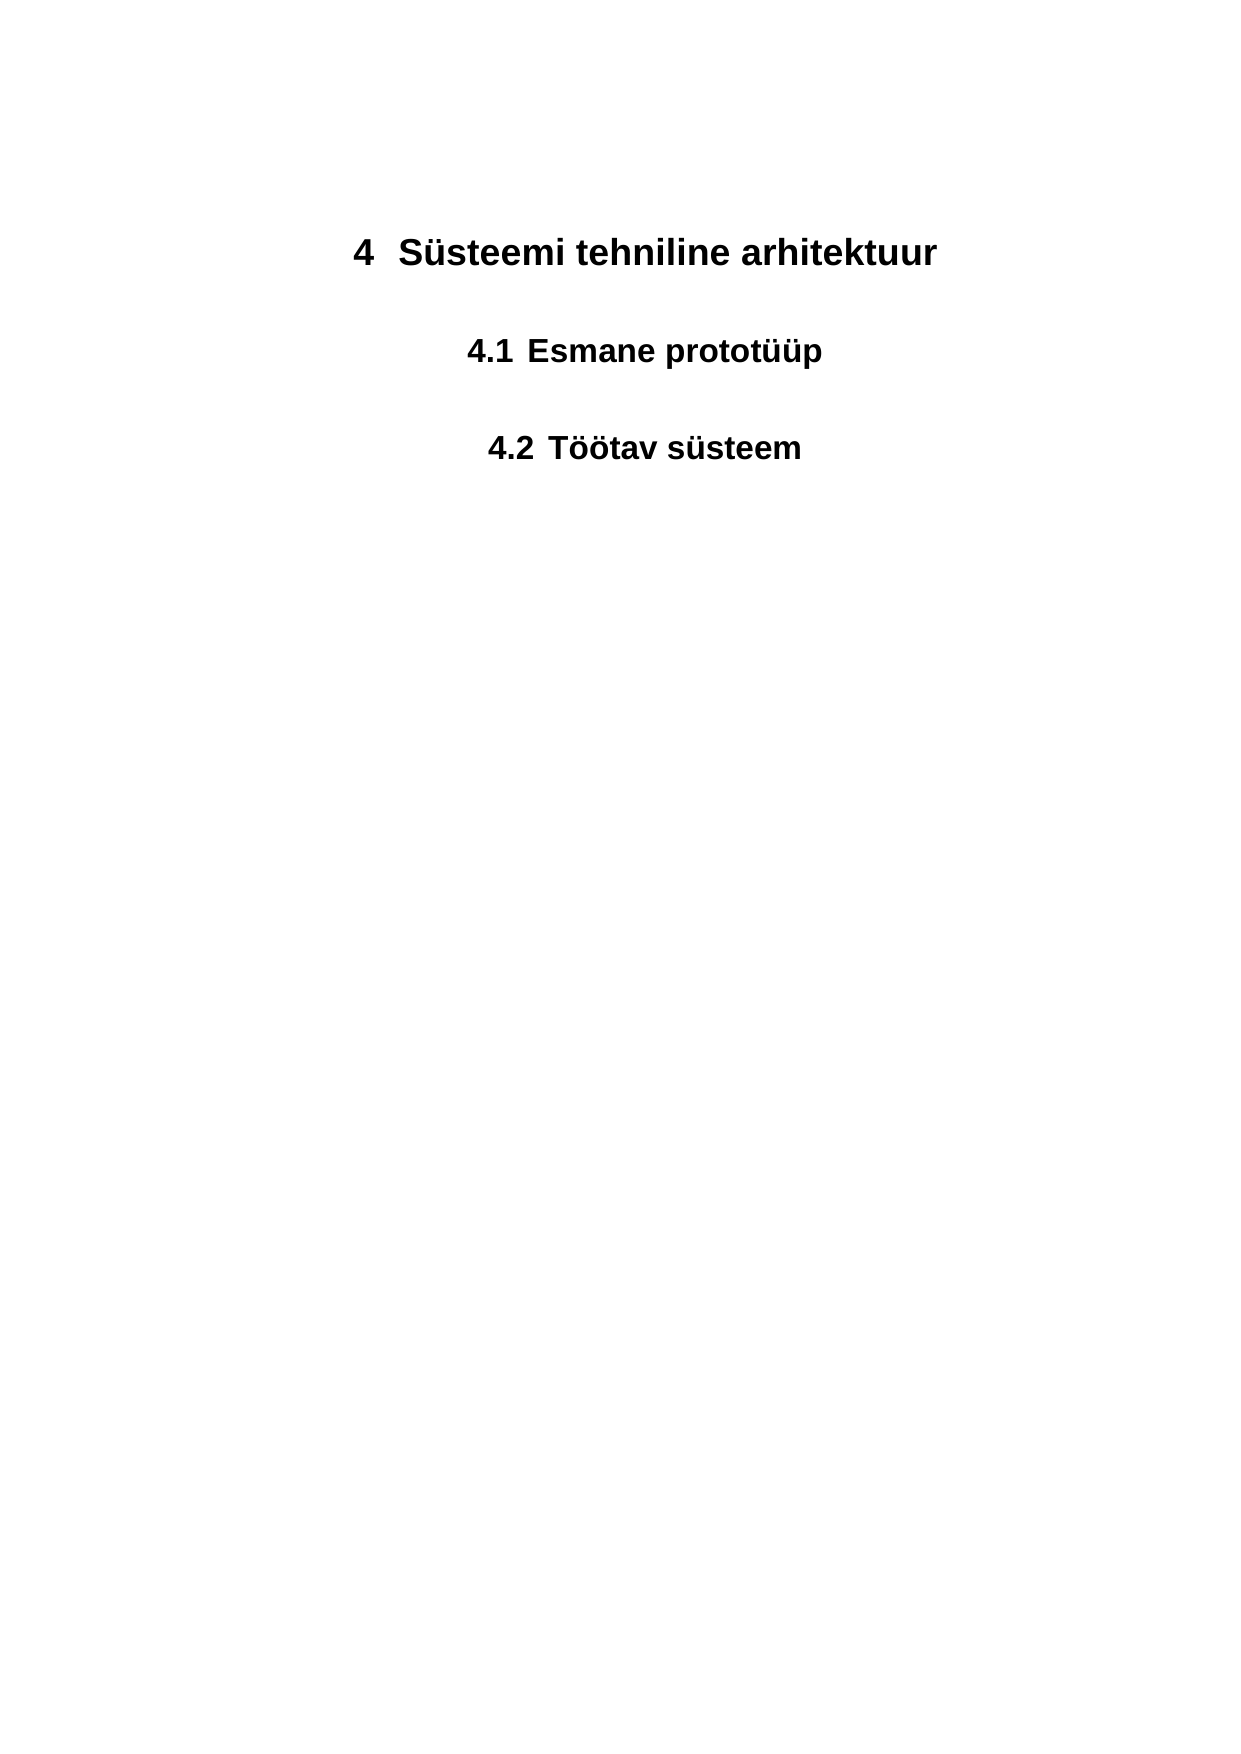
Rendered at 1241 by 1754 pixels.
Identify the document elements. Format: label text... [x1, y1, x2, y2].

subtitle Süsteemi tehniline arhitektuur [184, 231, 1107, 273]
subtitle Töötav süsteem [182, 429, 1107, 467]
subtitle Esmane prototüüp [182, 332, 1107, 370]
